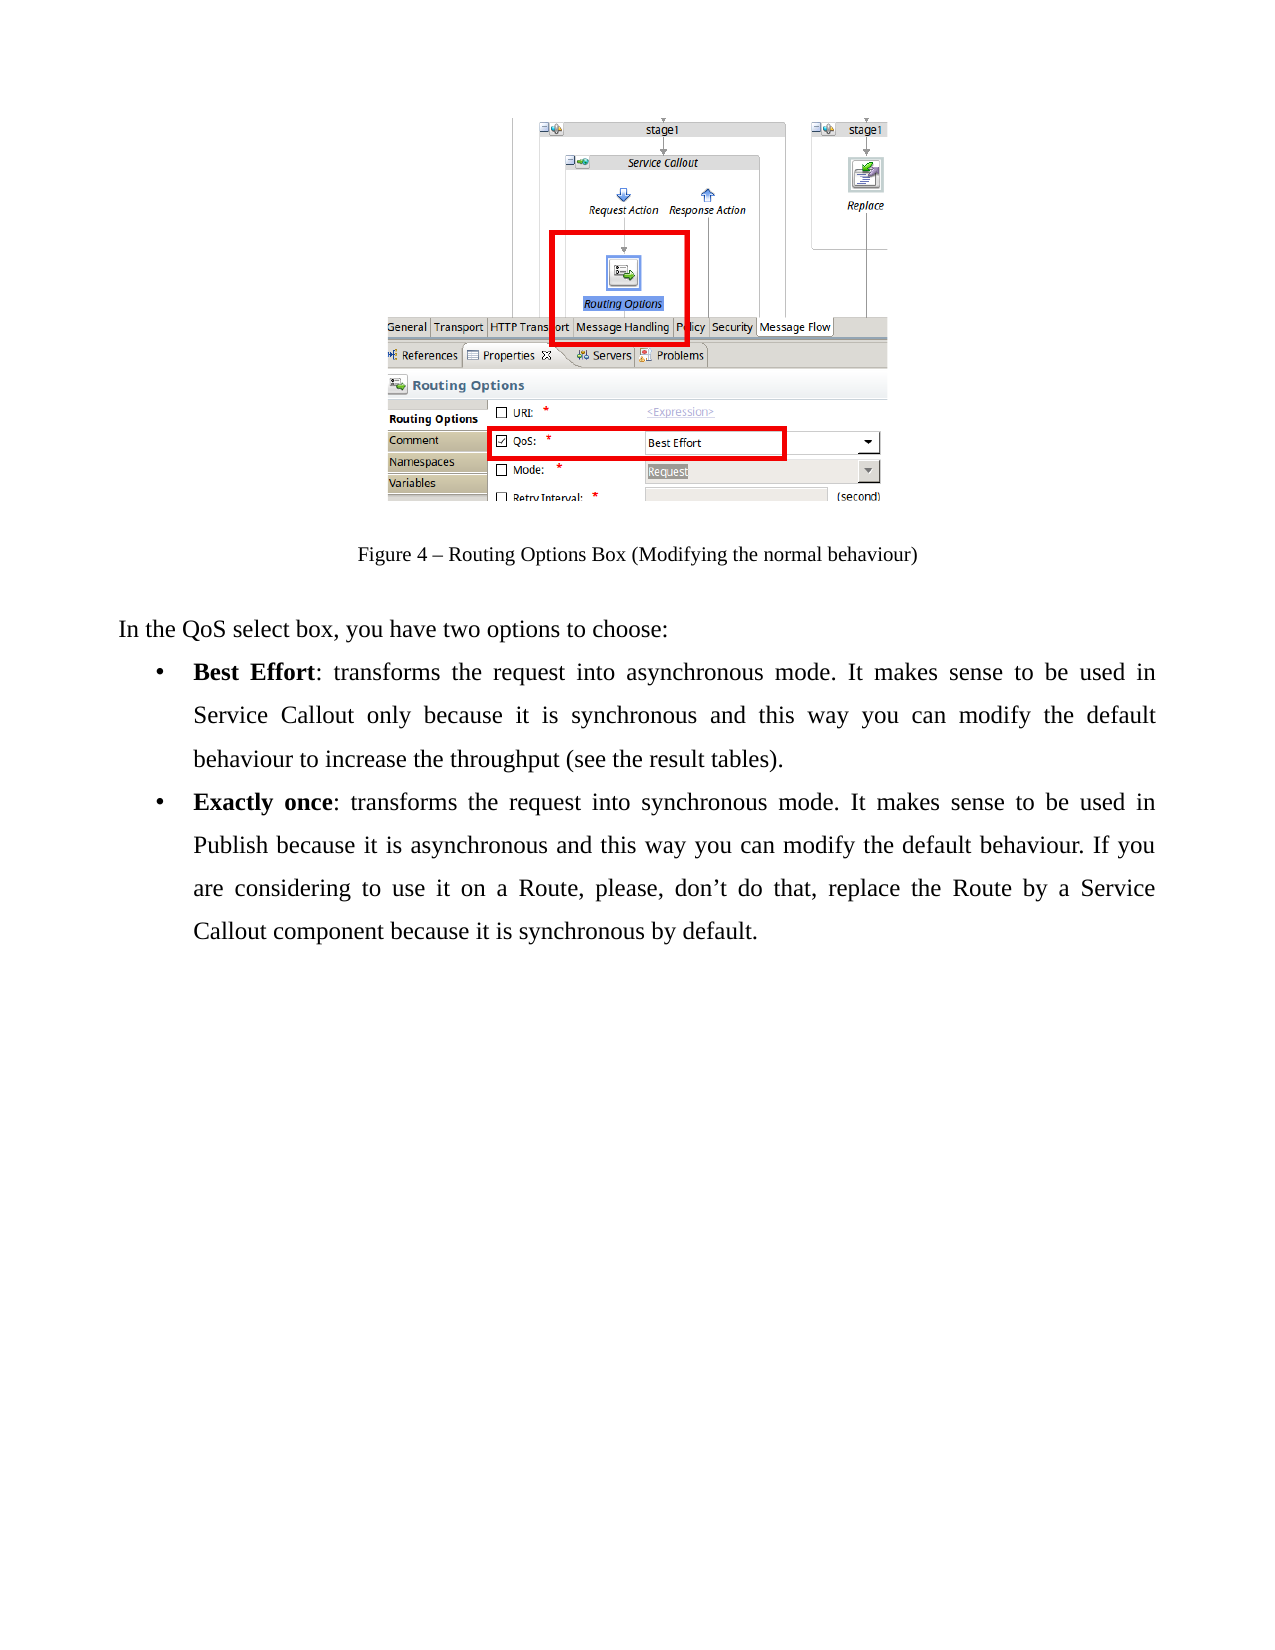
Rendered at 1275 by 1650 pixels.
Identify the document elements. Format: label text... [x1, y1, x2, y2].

list Best Effort: transforms the request into asynchronous mode. It makes sense to be used in Service Callout only because it is synchronous and this way you can modify the default behaviour to increase the throughput (see the result tables). [156, 657, 1157, 772]
picture [387, 118, 888, 501]
text In the QoS select box, you have two options to choose: [118, 614, 1157, 643]
text Figure 4 – Routing Options Box (Modifying the normal behaviour) [118, 542, 1157, 566]
list Exactly once: transforms the request into synchronous mode. It makes sense to be used in Publish because it is asynchronous and this way you can modify the default behaviour. If you are considering to use it on a Route, please, don’t do that, replace the Route by a Service Callout component because it is synchronous by default. [156, 787, 1157, 945]
